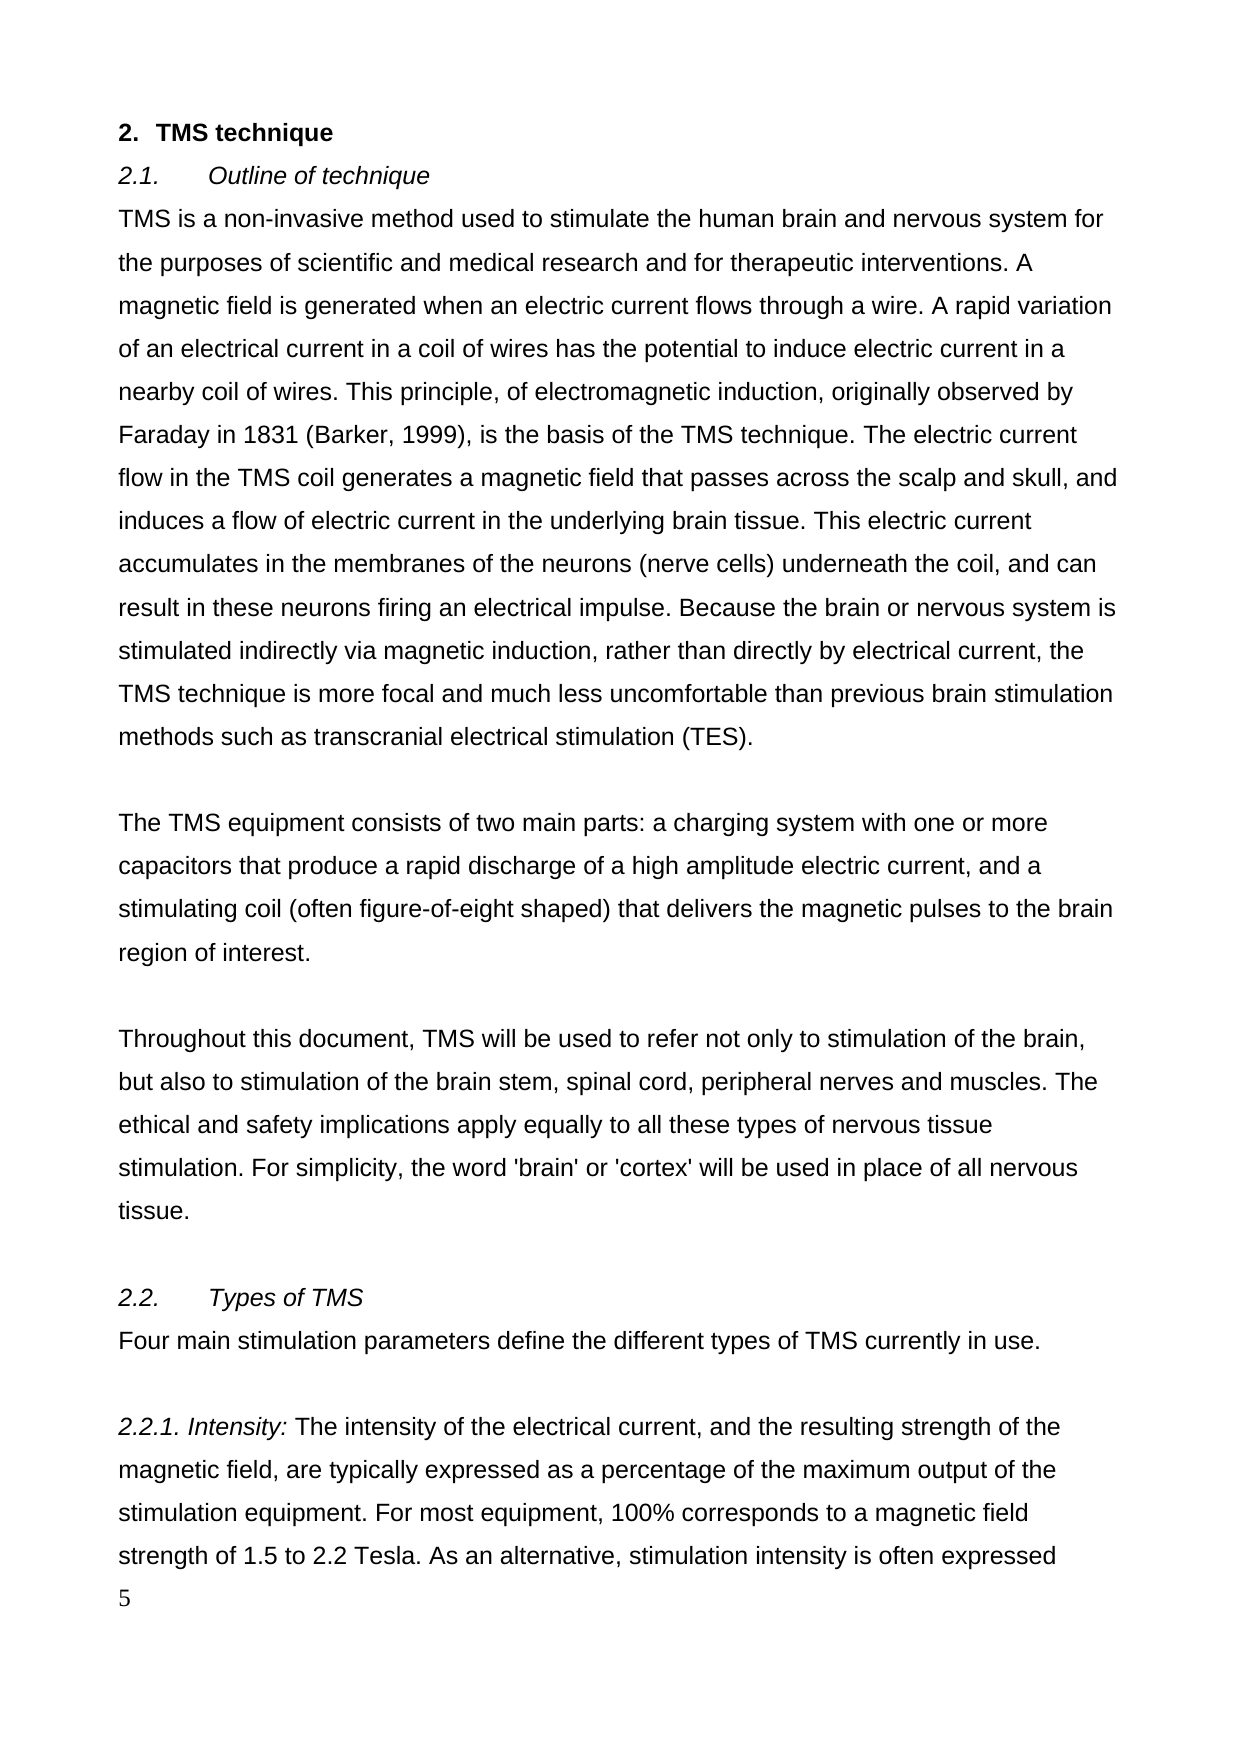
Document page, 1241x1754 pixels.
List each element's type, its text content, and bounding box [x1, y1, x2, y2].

list Types of TMS [118, 1282, 1122, 1311]
list Outline of technique [118, 161, 1122, 190]
text The TMS equipment consists of two main parts: a charging system with one or more capacitors that produce a rapid discharge of a high amplitude electric current, and a stimulating coil (often figure-of-eight shaped) that delivers the magnetic pulses to the brain region of interest. [118, 808, 1122, 966]
text Four main stimulation parameters define the different types of TMS currently in use. [118, 1326, 1122, 1354]
text Throughout this document, TMS will be used to refer not only to stimulation of the brain, but also to stimulation of the brain stem, spinal cord, peripheral nerves and muscles. The ethical and safety implications apply equally to all these types of nervous tissue stimulation. For simplicity, the word 'brain' or 'cortex' will be used in place of all nervous tissue. [118, 1024, 1122, 1225]
text TMS is a non-invasive method used to stimulate the human brain and nervous system for the purposes of scientific and medical research and for therapeutic interventions. A magnetic field is generated when an electric current flows through a wire. A rapid variation of an electrical current in a coil of wires has the potential to induce electric current in a nearby coil of wires. This principle, of electromagnetic induction, originally observed by Faraday in 1831 (Barker, 1999), is the basis of the TMS technique. The electric current flow in the TMS coil generates a magnetic field that passes across the scalp and skull, and induces a flow of electric current in the underlying brain tissue. This electric current accumulates in the membranes of the neurons (nerve cells) underneath the coil, and can result in these neurons firing an electrical impulse. Because the brain or nervous system is stimulated indirectly via magnetic induction, rather than directly by electrical current, the TMS technique is more focal and much less uncomfortable than previous brain stimulation methods such as transcranial electrical stimulation (TES). [118, 204, 1122, 751]
list TMS technique [118, 118, 1122, 147]
text 2.2.1. Intensity: The intensity of the electrical current, and the resulting strength of the magnetic field, are typically expressed as a percentage of the maximum output of the stimulation equipment. For most equipment, 100% corresponds to a magnetic field strength of 1.5 to 2.2 Tesla. As an alternative, stimulation intensity is often expressed [118, 1412, 1122, 1570]
